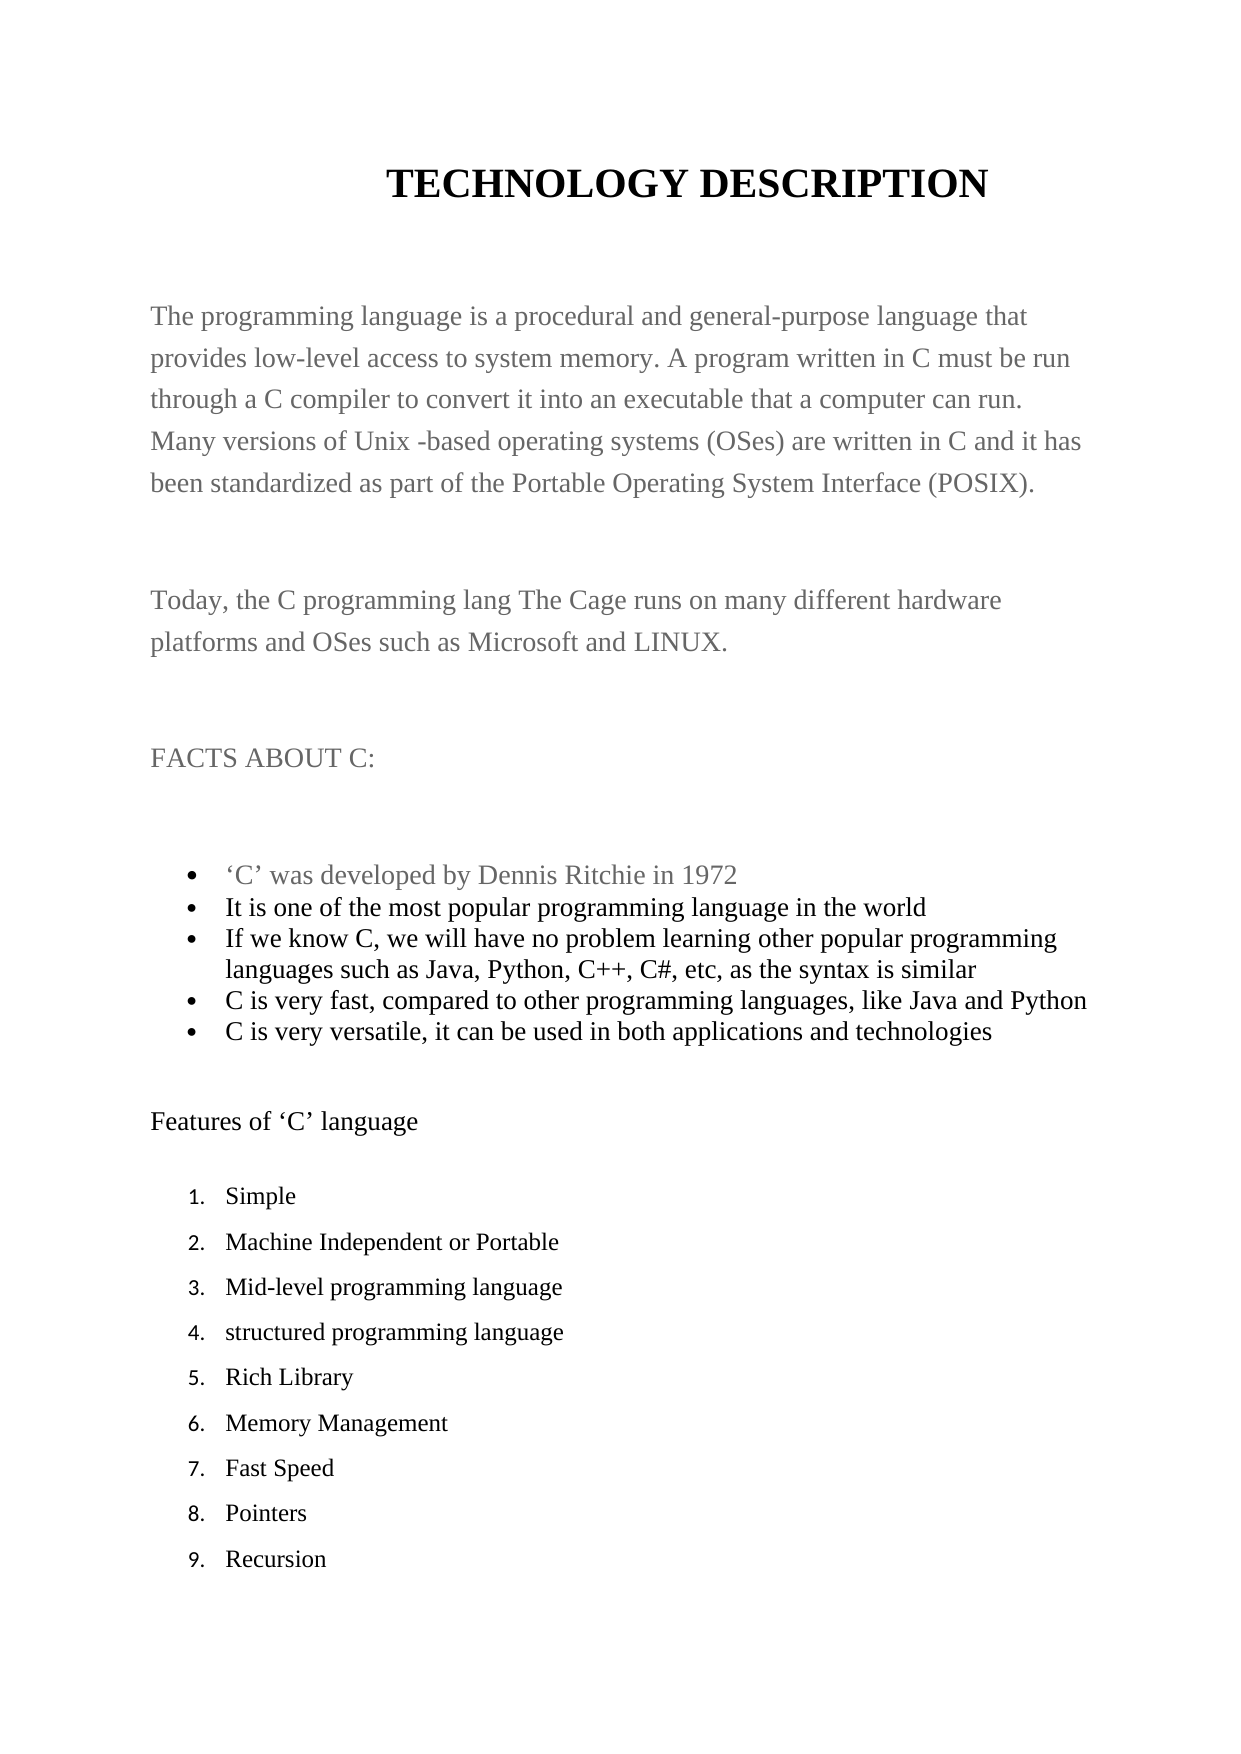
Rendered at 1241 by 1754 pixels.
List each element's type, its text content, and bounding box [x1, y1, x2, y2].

text FACTS ABOUT C: [150, 732, 1092, 774]
text Features of ‘C’ language [150, 1105, 1092, 1136]
list C is very versatile, it can be used in both applications and technologies [188, 1015, 1092, 1046]
text The programming language is a procedural and general-purpose language that provides low-level access to system memory. A program written in C must be run through a C compiler to convert it into an executable that a computer can run. Many versions of Unix -based operating systems (OSes) are written in C and it has been standardized as part of the Portable Operating System Interface (POSIX). [150, 290, 1092, 498]
list Mid-level programming language [188, 1262, 1092, 1301]
list Rich Library [188, 1352, 1092, 1392]
list structured programming language [188, 1307, 1092, 1346]
list ‘C’ was developed by Dennis Ritchie in 1972 [188, 849, 1092, 891]
list Recursion [188, 1534, 1092, 1573]
list If we know C, we will have no problem learning other popular programming languages such as Java, Python, C++, C#, etc, as the syntax is similar [188, 922, 1092, 984]
list Simple [188, 1171, 1092, 1210]
list Fast Speed [188, 1443, 1092, 1482]
subtitle TECHNOLOGY DESCRIPTION [150, 157, 1092, 208]
text Today, the C programming lang The Cage runs on many different hardware platforms and OSes such as Microsoft and LINUX. [150, 573, 1092, 657]
list It is one of the most popular programming language in the world [188, 891, 1092, 922]
list Memory Management [188, 1398, 1092, 1437]
list C is very fast, compared to other programming languages, like Java and Python [188, 984, 1092, 1015]
list Machine Independent or Portable [188, 1217, 1092, 1256]
list Pointers [188, 1488, 1092, 1527]
